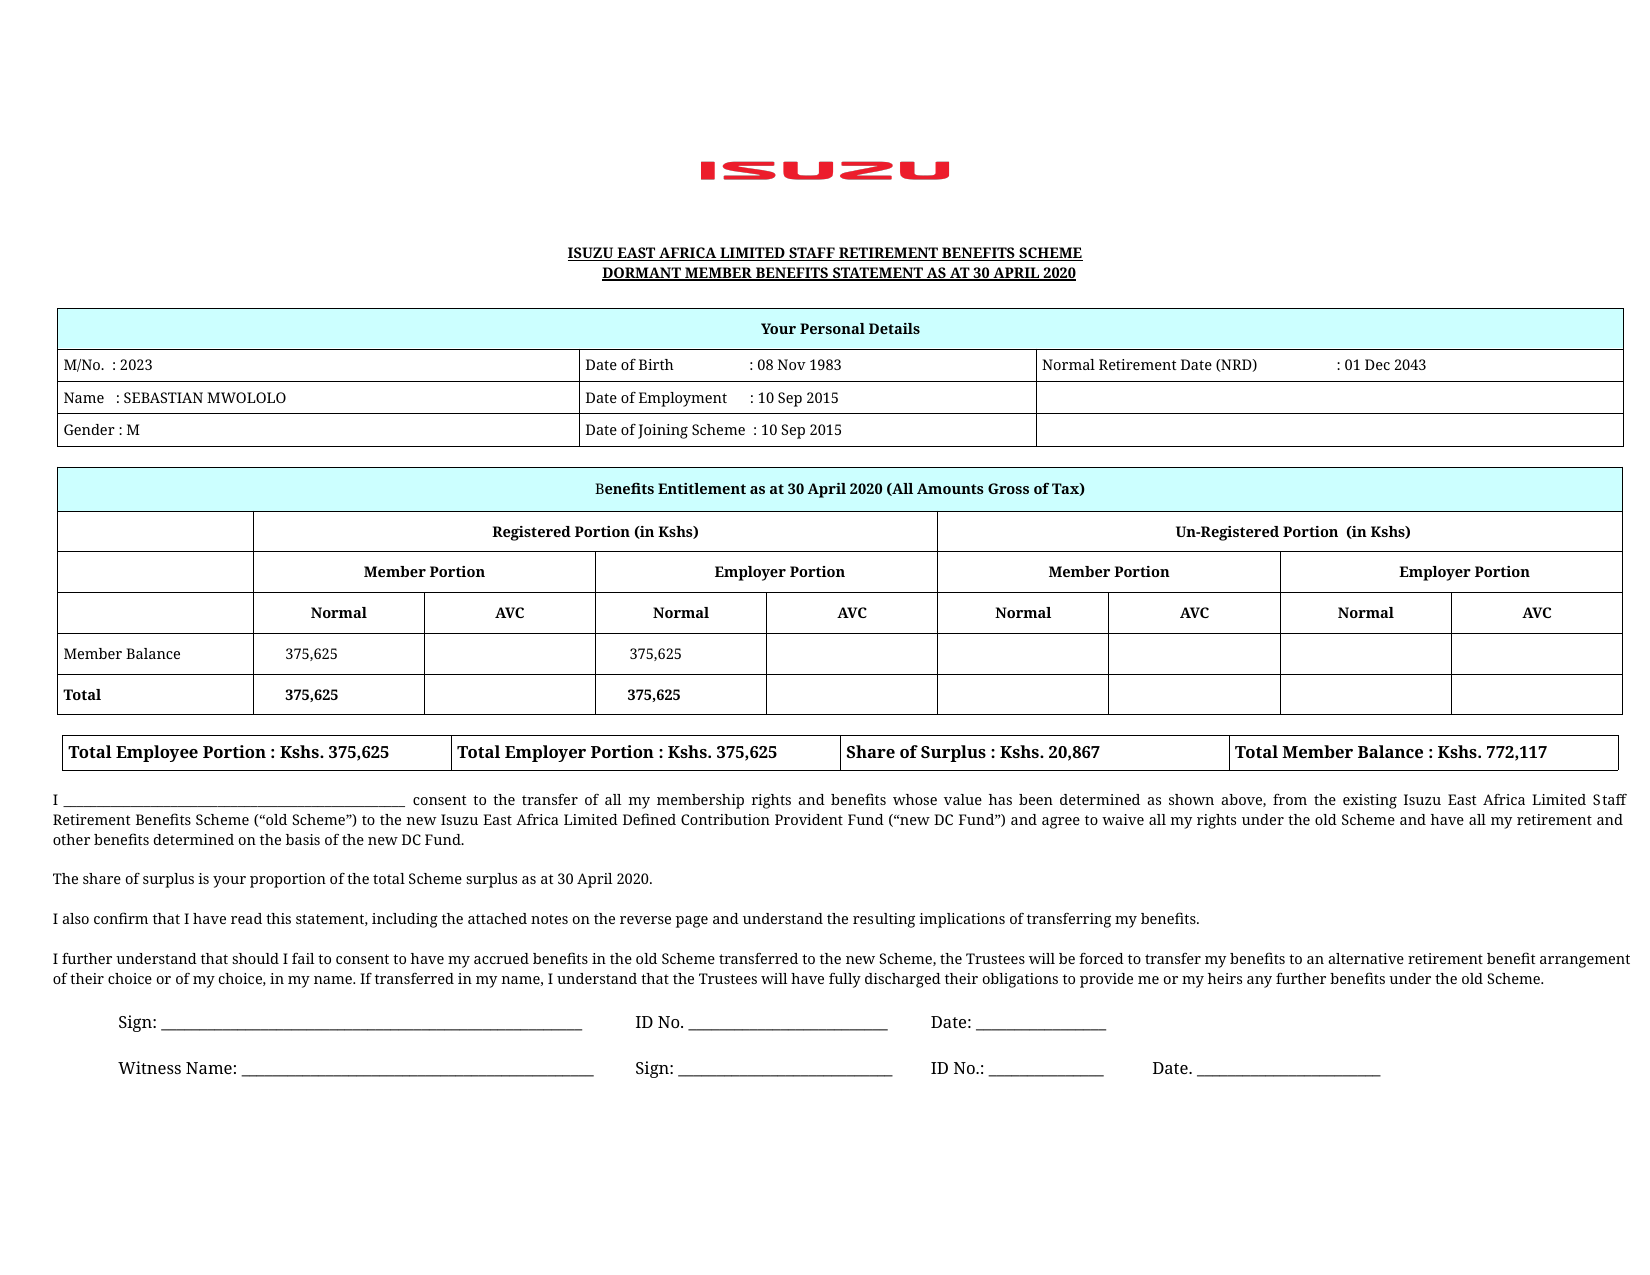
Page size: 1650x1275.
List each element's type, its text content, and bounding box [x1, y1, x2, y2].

text I further understand that should I fail to consent to have my accrued benefits in the old Scheme transferred to the new Scheme, the Trustees will be forced to transfer my benefits to an alternative retirement benefit arrangement of their choice or of my choice, in my name. If transferred in my name, I understand that the Trustees will have fully discharged their obligations to provide me or my heirs any further benefits under the old Scheme. [53, 949, 1635, 988]
table_cell [1109, 634, 1280, 673]
table_cell Normal [596, 593, 766, 633]
table_cell AVC [1109, 593, 1280, 633]
table_header Total Employer Portion : Kshs. 375,625 [452, 736, 840, 769]
text I ___________________________________________________ consent to the transfer of all my membership rights and benefits whose value has been determined as shown above, from the existing Isuzu East Africa Limited Staff Retirement Benefits Scheme (“old Scheme”) to the new Isuzu East Africa Limited Defined Contribution Provident Fund (“new DC Fund”) and agree to waive all my rights under the old Scheme and have all my retirement and other benefits determined on the basis of the new DC Fund. [53, 789, 1626, 849]
table_cell Member Portion [254, 552, 595, 592]
table_cell Normal [1281, 593, 1451, 633]
table_cell [425, 634, 595, 673]
table_cell [58, 512, 253, 551]
table_cell [938, 675, 1108, 714]
table_cell AVC [1452, 593, 1622, 633]
table_cell 375,625 [596, 675, 766, 714]
text Witness Name: ______________________________________________ Sign: ____________________________ ID No.: _______________ Date. ________________________ [118, 1057, 1532, 1079]
table_cell [1452, 675, 1622, 714]
table_cell [767, 634, 937, 673]
table_cell Registered Portion (in Kshs) [254, 512, 937, 551]
table_cell Gender : M [58, 414, 579, 446]
subtitle DORMANT MEMBER BENEFITS STATEMENT AS AT 30 APRIL 2020 [249, 262, 1429, 282]
text I also confirm that I have read this statement, including the attached notes on the reverse page and understand the resulting implications of transferring my benefits. [53, 909, 1626, 929]
table_cell [767, 675, 937, 714]
table_header Share of Surplus : Kshs. 20,867 [841, 736, 1229, 769]
table_cell AVC [767, 593, 937, 633]
table_header Benefits Entitlement as at 30 April 2020 (All Amounts Gross of Tax) [58, 468, 1622, 511]
table_cell [1281, 634, 1451, 673]
table_cell Date of Employment : 10 Sep 2015 [580, 382, 1036, 413]
table_cell [1109, 675, 1280, 714]
text The share of surplus is your proportion of the total Scheme surplus as at 30 April 2020. [53, 869, 1644, 889]
table_cell Member Balance [58, 634, 253, 673]
table_cell [1452, 634, 1622, 673]
table_cell Employer Portion [1281, 552, 1622, 592]
table_cell [425, 675, 595, 714]
text ISUZU EAST AFRICA LIMITED STAFF RETIREMENT BENEFITS SCHEME [118, 243, 1532, 262]
table_cell [938, 634, 1108, 673]
table_cell Name : SEBASTIAN MWOLOLO [58, 382, 579, 413]
table_cell Un-Registered Portion (in Kshs) [938, 512, 1622, 551]
table_cell 375,625 [596, 634, 766, 673]
table_header Total Employee Portion : Kshs. 375,625 [63, 736, 451, 769]
text Sign: _______________________________________________________ ID No. __________________________ Date: _________________ [118, 1011, 1532, 1057]
table_cell [58, 593, 253, 633]
table_cell [58, 552, 253, 592]
table_cell M/No. : 2023 [58, 350, 579, 381]
picture [701, 118, 950, 223]
table_cell Total [58, 675, 253, 714]
table_cell Normal [254, 593, 424, 633]
table_cell Normal Retirement Date (NRD) : 01 Dec 2043 [1037, 350, 1623, 381]
table_header Your Personal Details [58, 309, 1623, 348]
table_cell Date of Joining Scheme : 10 Sep 2015 [580, 414, 1036, 446]
table_cell 375,625 [254, 634, 424, 673]
table_cell [1281, 675, 1451, 714]
table_cell Normal [938, 593, 1108, 633]
table_cell AVC [425, 593, 595, 633]
table_cell 375,625 [254, 675, 424, 714]
table_cell [1037, 382, 1623, 413]
table_cell Employer Portion [596, 552, 937, 592]
table_cell Member Portion [938, 552, 1280, 592]
table_header Total Member Balance : Kshs. 772,117 [1230, 736, 1618, 769]
table_cell [1037, 414, 1623, 446]
table_cell Date of Birth : 08 Nov 1983 [580, 350, 1036, 381]
